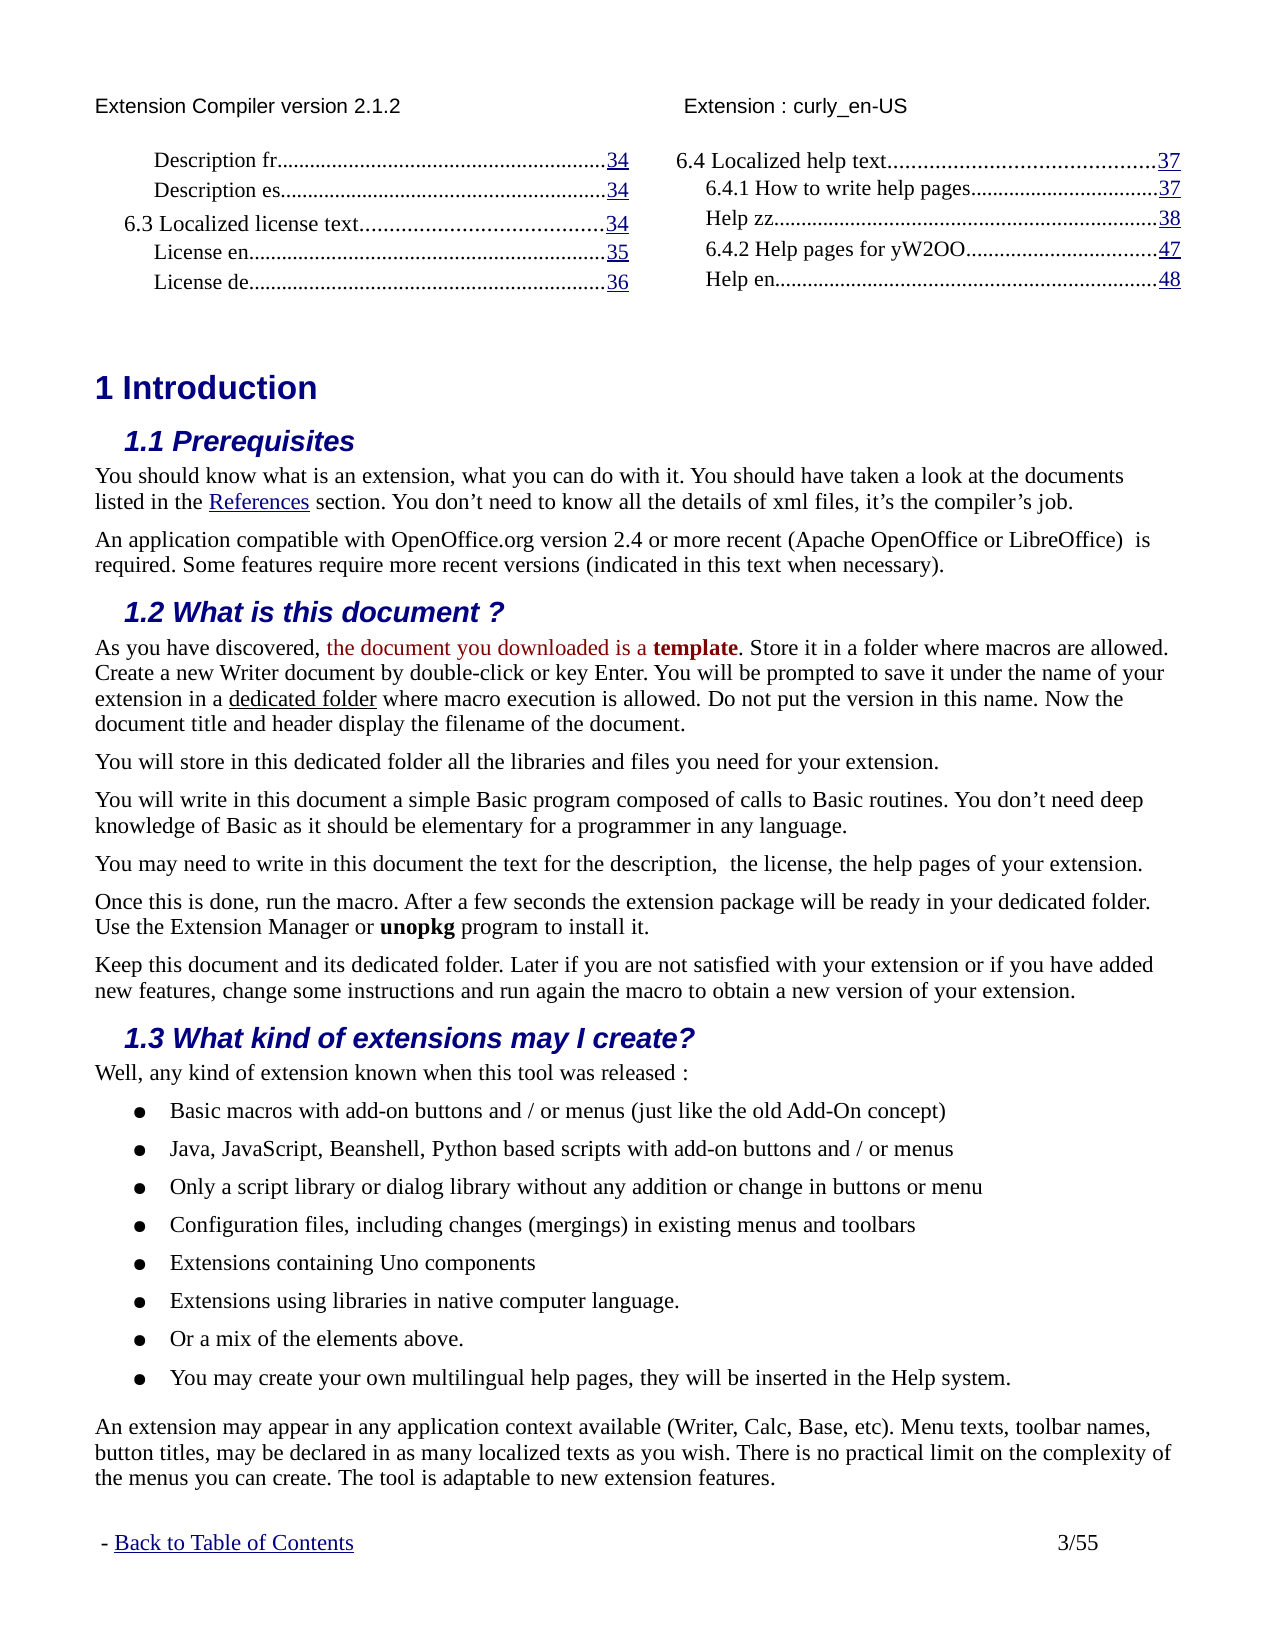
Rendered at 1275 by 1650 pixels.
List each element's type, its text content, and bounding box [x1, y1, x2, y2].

text You may need to write in this document the text for the description, the license, the help pages of your extension. [94, 851, 1181, 876]
text License de 36 [153, 270, 629, 294]
text You will write in this document a simple Basic program composed of calls to Basic routines. You don’t need deep knowledge of Basic as it should be elementary for a programmer in any language. [94, 787, 1181, 838]
subtitle What kind of extensions may I create? [124, 1022, 1181, 1054]
list Extensions containing Uno components [132, 1250, 1181, 1276]
text As you have discovered, the document you downloaded is a template. Store it in a folder where macros are allowed. Create a new Writer document by double-click or key Enter. You will be prompted to save it under the name of your extension in a dedicated folder where macro execution is allowed. Do not put the version in this name. Now the document title and header display the filename of the document. [94, 634, 1181, 737]
text You will store in this dedicated folder all the libraries and files you need for your extension. [94, 749, 1181, 775]
subtitle Introduction [94, 369, 1181, 406]
list You may create your own multilingual help pages, they will be inserted in the Help system. [132, 1364, 1181, 1390]
text Keep this document and its dedicated folder. Later if you are not satisfied with your extension or if you have added new features, change some instructions and run again the macro to obtain a new version of your extension. [94, 952, 1181, 1003]
text Description fr 34 [153, 147, 629, 172]
list Or a mix of the elements above. [132, 1326, 1181, 1352]
text Once this is done, run the macro. After a few seconds the extension package will be ready in your dedicated folder. Use the Extension Manager or unopkg program to install it. [94, 889, 1181, 940]
text An application compatible with OpenOffice.org version 2.4 or more recent (Apache OpenOffice or LibreOffice) is required. Some features require more recent versions (indicated in this text when necessary). [94, 527, 1181, 578]
subtitle Prerequisites [124, 425, 1181, 457]
text License en 35 [153, 239, 629, 264]
list Configuration files, including changes (mergings) in existing menus and toolbars [132, 1212, 1181, 1238]
text Help zz 38 [705, 206, 1181, 231]
list Java, JavaScript, Beanshell, Python based scripts with add-on buttons and / or menus [132, 1136, 1181, 1162]
subtitle What is this document ? [124, 596, 1181, 629]
text Help en 48 [705, 267, 1181, 291]
list Only a script library or dialog library without any addition or change in buttons or menu [132, 1174, 1181, 1200]
text An extension may appear in any application context available (Writer, Calc, Base, etc). Menu texts, toolbar names, button titles, may be declared in as many localized texts as you wish. There is no practical limit on the complexity of the menus you can create. The tool is adaptable to new extension features. [94, 1414, 1181, 1491]
list Basic macros with add-on buttons and / or menus (just like the old Add-On concept) [132, 1098, 1181, 1124]
text Well, any kind of extension known when this tool was released : [94, 1060, 1181, 1086]
list Extensions using libraries in native computer language. [132, 1288, 1181, 1314]
text 6.4.2 Help pages for yW2OO 47 [705, 237, 1181, 261]
text 6.4.1 How to write help pages 37 [705, 176, 1181, 200]
text 6.3 Localized license text 34 [124, 211, 629, 237]
text Description es 34 [153, 178, 629, 202]
text 6.4 Localized help text 37 [676, 147, 1181, 173]
text You should know what is an extension, what you can do with it. You should have taken a look at the documents listed in the References section. You don’t need to know all the details of xml files, it’s the compiler’s job. [94, 463, 1181, 514]
